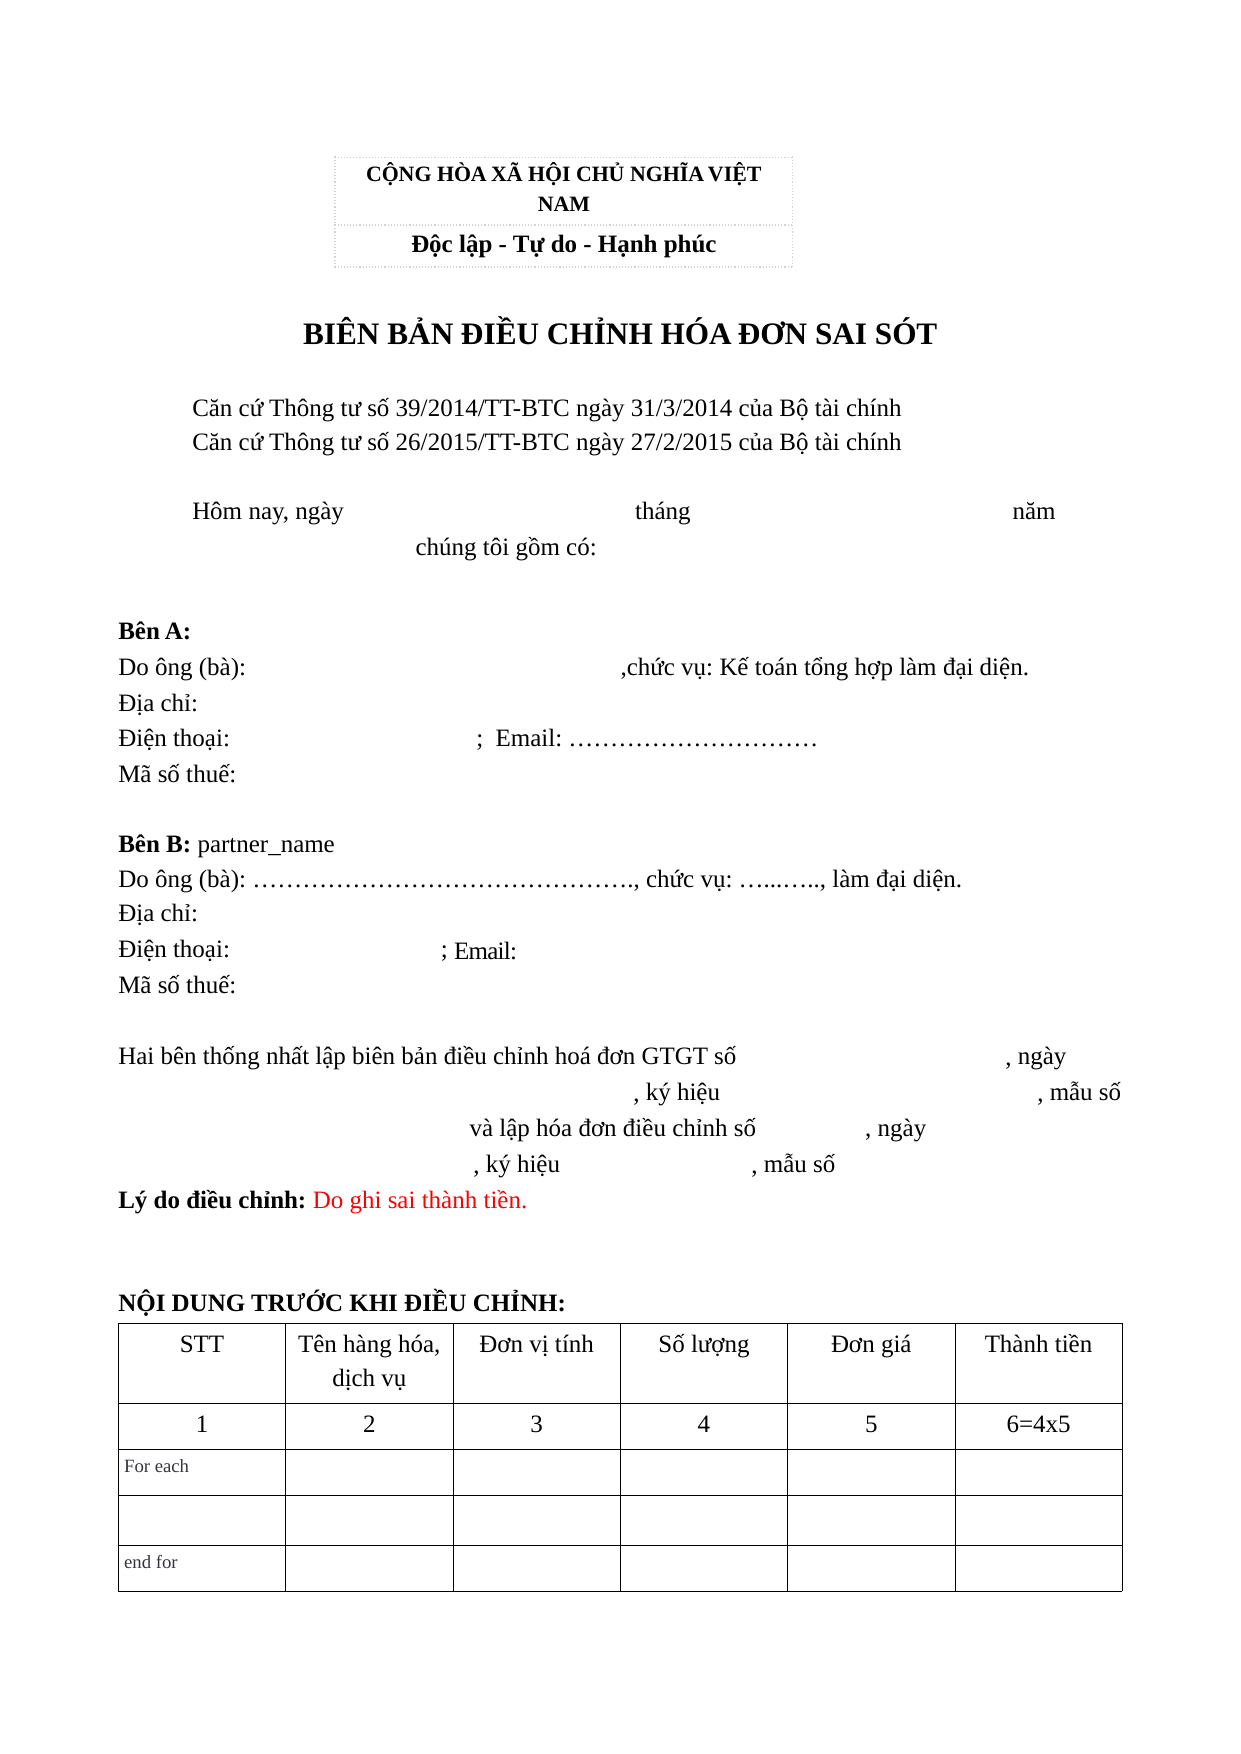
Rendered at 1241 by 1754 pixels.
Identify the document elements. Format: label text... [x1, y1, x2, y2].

table_cell <line.name> [286, 1496, 453, 1545]
table_cell 5 [788, 1404, 955, 1449]
table_cell [621, 1450, 787, 1495]
table_cell 6=4x5 [956, 1404, 1122, 1449]
table_cell [788, 1546, 955, 1591]
table_cell [621, 1546, 787, 1591]
table_header Thành tiền [956, 1324, 1122, 1403]
table_cell [286, 1450, 453, 1495]
table_header Đơn giá [788, 1324, 955, 1403]
table_header Số lượng [621, 1324, 787, 1403]
table_cell [956, 1546, 1122, 1591]
text Mã số thuế: <o.VAT> Hai bên thống nhất lập biên bản điều chỉnh hoá đơn GTGT số <o.origin_invoice.name>, ngày <o.date_format(o.origin_invoice.date_invoice)>, ký hiệu <o.origin_invoice.vsi_series>, mẫu số <o.origin_invoice.vsi_template> và lập hóa đơn điều chỉnh số <o.name>, ngày <o.date_format(o.date_invoice)>, ký hiệu <o.vsi_template>, mẫu số <o.vsi_template> Lý do điều chỉnh: Do ghi sai thành tiền. NỘI DUNG TRƯỚC KHI ĐIỀU CHỈNH: [118, 971, 1122, 1317]
table_cell [454, 1546, 620, 1591]
table_cell 2 [286, 1404, 453, 1449]
table_cell 3 [454, 1404, 620, 1449]
table_header Tên hàng hóa, dịch vụ [286, 1324, 453, 1403]
table_header STT [119, 1324, 285, 1403]
table_cell <o.num_round(line.qty,2)> [621, 1496, 787, 1545]
table_cell [454, 1450, 620, 1495]
text Bên A: <o.get_company_branch_name()> [118, 616, 1122, 646]
table_cell <line.uom> [454, 1496, 620, 1545]
text Căn cứ Thông tư số 39/2014/TT-BTC ngày 31/3/2014 của Bộ tài chính Căn cứ Thông tư số 26/2015/TT-BTC ngày 27/2/2015 của Bộ tài chính Hôm nay, ngày <o.get_today().get('day')> tháng <o.get_today().get('month')> năm <o.get_today().get('year')> chúng tôi gồm có: [118, 358, 1122, 562]
table_header Đơn vị tính [454, 1324, 620, 1403]
table_cell 1 [119, 1404, 285, 1449]
table_cell 4 [621, 1404, 787, 1449]
text BIÊN BẢN ĐIỀU CHỈNH HÓA ĐƠN SAI SÓT [118, 315, 1122, 351]
table_cell <o.num_round(line.price,2)> [788, 1496, 955, 1545]
table_cell For each [119, 1450, 285, 1495]
text Do ông (bà): <o.get_company_branch_name()> ,chức vụ: Kế toán tổng hợp làm đại diện. Địa chỉ: <o.company_id.street> Điện thoại: <o.company_id.phone>; Email: ………………………… Mã số thuế: <o.vsi_tin> Bên B: partner_name Do ông (bà): ………………………………………., chức vụ: …...….., làm đại diện. [118, 652, 1122, 893]
table_cell Độc lập - Tự do - Hạnh phúc [335, 224, 792, 266]
table_cell [956, 1450, 1122, 1495]
table_cell [286, 1546, 453, 1591]
table_cell end for [119, 1546, 285, 1591]
table_header CỘNG HÒA XÃ HỘI CHỦ NGHĨA VIỆT NAM [335, 156, 792, 224]
text Địa chỉ: <o.street_partner> [118, 898, 1122, 929]
table_cell <o.num_round(line.price_total,2)> [956, 1496, 1122, 1545]
table_cell [788, 1450, 955, 1495]
table_cell <line.no> [119, 1496, 285, 1545]
text Điện thoại: <o.phone_partner>; Email: <o.email_partner> [118, 934, 1122, 965]
